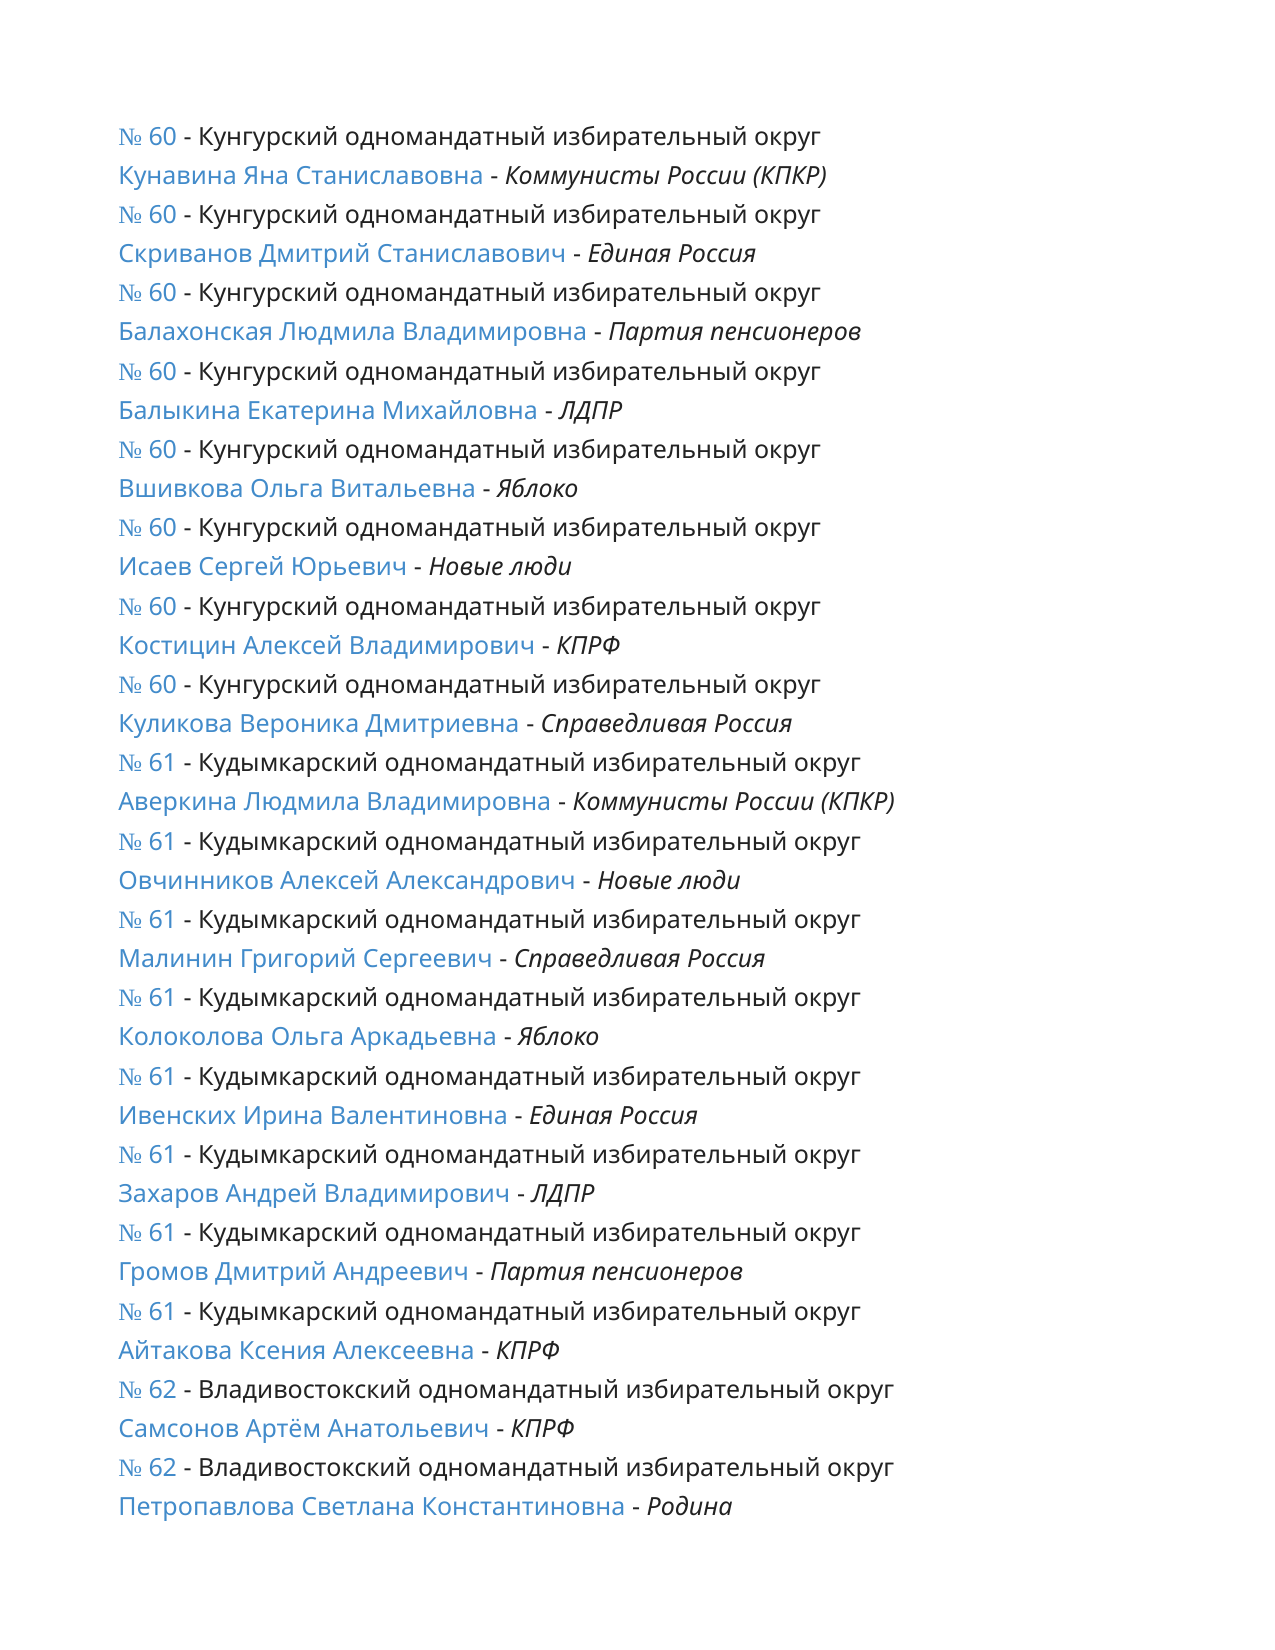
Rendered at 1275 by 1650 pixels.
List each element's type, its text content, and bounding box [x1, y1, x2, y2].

text № 60 - Кунгурский одномандатный избирательный округ [118, 510, 1157, 544]
text Балыкина Екатерина Михайловна - ЛДПР [118, 392, 1157, 426]
text Овчинников Алексей Александрович - Новые люди [118, 862, 1157, 896]
text № 61 - Кудымкарский одномандатный избирательный округ [118, 745, 1157, 779]
text Громов Дмитрий Андреевич - Партия пенсионеров [118, 1254, 1157, 1288]
text Колоколова Ольга Аркадьевна - Яблоко [118, 1019, 1157, 1053]
text Самсонов Артём Анатольевич - КПРФ [118, 1411, 1157, 1445]
text Балахонская Людмила Владимировна - Партия пенсионеров [118, 314, 1157, 348]
text № 60 - Кунгурский одномандатный избирательный округ [118, 196, 1157, 231]
text № 61 - Кудымкарский одномандатный избирательный округ [118, 1215, 1157, 1249]
text № 60 - Кунгурский одномандатный избирательный округ [118, 666, 1157, 701]
text № 60 - Кунгурский одномандатный избирательный округ [118, 118, 1157, 152]
text № 60 - Кунгурский одномандатный избирательный округ [118, 431, 1157, 466]
text Малинин Григорий Сергеевич - Справедливая Россия [118, 941, 1157, 975]
text Айтакова Ксения Алексеевна - КПРФ [118, 1332, 1157, 1366]
text Петропавлова Светлана Константиновна - Родина [118, 1489, 1157, 1523]
text Ивенских Ирина Валентиновна - Единая Россия [118, 1097, 1157, 1131]
text № 61 - Кудымкарский одномандатный избирательный округ [118, 980, 1157, 1014]
text № 60 - Кунгурский одномандатный избирательный округ [118, 353, 1157, 387]
text № 60 - Кунгурский одномандатный избирательный округ [118, 588, 1157, 622]
text № 61 - Кудымкарский одномандатный избирательный округ [118, 901, 1157, 936]
text Вшивкова Ольга Витальевна - Яблоко [118, 471, 1157, 505]
text № 62 - Владивостокский одномандатный избирательный округ [118, 1371, 1157, 1406]
text Костицин Алексей Владимирович - КПРФ [118, 627, 1157, 661]
text Кунавина Яна Станиславовна - Коммунисты России (КПКР) [118, 157, 1157, 191]
text № 61 - Кудымкарский одномандатный избирательный округ [118, 1058, 1157, 1092]
text № 61 - Кудымкарский одномандатный избирательный округ [118, 1293, 1157, 1327]
text № 60 - Кунгурский одномандатный избирательный округ [118, 275, 1157, 309]
text № 62 - Владивостокский одномандатный избирательный округ [118, 1450, 1157, 1484]
text Исаев Сергей Юрьевич - Новые люди [118, 549, 1157, 583]
text Куликова Вероника Дмитриевна - Справедливая Россия [118, 706, 1157, 740]
text Скриванов Дмитрий Станиславович - Единая Россия [118, 236, 1157, 270]
text № 61 - Кудымкарский одномандатный избирательный округ [118, 823, 1157, 857]
text № 61 - Кудымкарский одномандатный избирательный округ [118, 1136, 1157, 1171]
text Аверкина Людмила Владимировна - Коммунисты России (КПКР) [118, 784, 1157, 818]
text Захаров Андрей Владимирович - ЛДПР [118, 1176, 1157, 1210]
